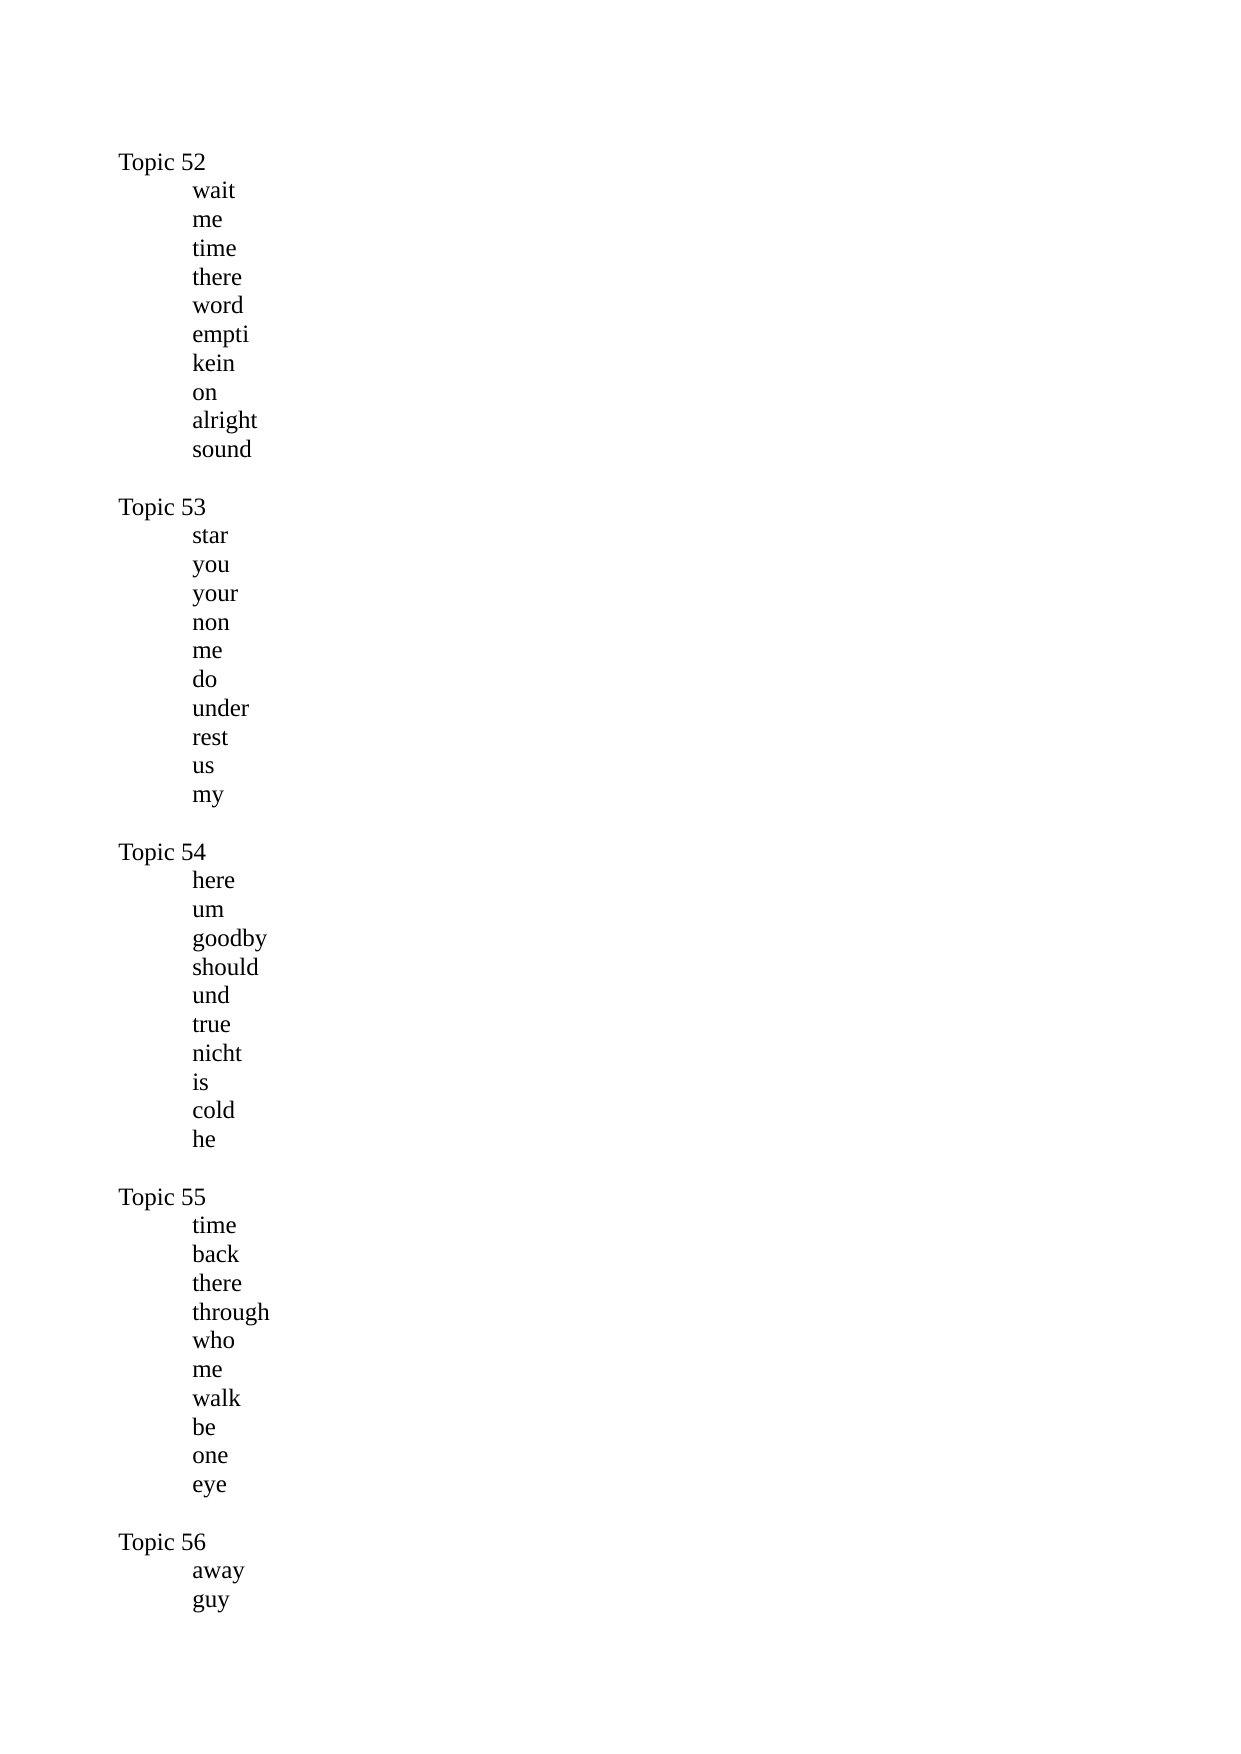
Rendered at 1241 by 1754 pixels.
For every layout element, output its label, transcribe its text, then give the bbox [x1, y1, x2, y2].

text guy [118, 1584, 1122, 1613]
text word [118, 291, 1122, 319]
text under [118, 693, 1122, 722]
text walk [118, 1383, 1122, 1412]
text Topic 56 [118, 1527, 1122, 1556]
text who [118, 1326, 1122, 1354]
text star [118, 521, 1122, 549]
text cold [118, 1096, 1122, 1124]
text be [118, 1412, 1122, 1441]
text alright [118, 406, 1122, 434]
text back [118, 1239, 1122, 1268]
text true [118, 1009, 1122, 1038]
text time [118, 233, 1122, 262]
text wait [118, 176, 1122, 204]
text away [118, 1556, 1122, 1584]
text my [118, 779, 1122, 808]
text empti [118, 319, 1122, 348]
text Topic 54 [118, 837, 1122, 866]
text on [118, 377, 1122, 406]
text through [118, 1297, 1122, 1326]
text nicht [118, 1038, 1122, 1067]
text there [118, 262, 1122, 291]
text time [118, 1211, 1122, 1239]
text me [118, 204, 1122, 233]
text sound [118, 434, 1122, 463]
text do [118, 664, 1122, 693]
text kein [118, 348, 1122, 377]
text there [118, 1268, 1122, 1297]
text Topic 53 [118, 492, 1122, 521]
text me [118, 636, 1122, 664]
text rest [118, 722, 1122, 751]
text one [118, 1441, 1122, 1469]
text Topic 55 [118, 1182, 1122, 1211]
text you [118, 549, 1122, 578]
text us [118, 751, 1122, 779]
text und [118, 981, 1122, 1009]
text your [118, 578, 1122, 607]
text goodby [118, 923, 1122, 952]
text um [118, 894, 1122, 923]
text me [118, 1354, 1122, 1383]
text eye [118, 1469, 1122, 1498]
text is [118, 1067, 1122, 1096]
text here [118, 866, 1122, 894]
text Topic 52 [118, 147, 1122, 176]
text should [118, 952, 1122, 981]
text he [118, 1124, 1122, 1153]
text non [118, 607, 1122, 636]
